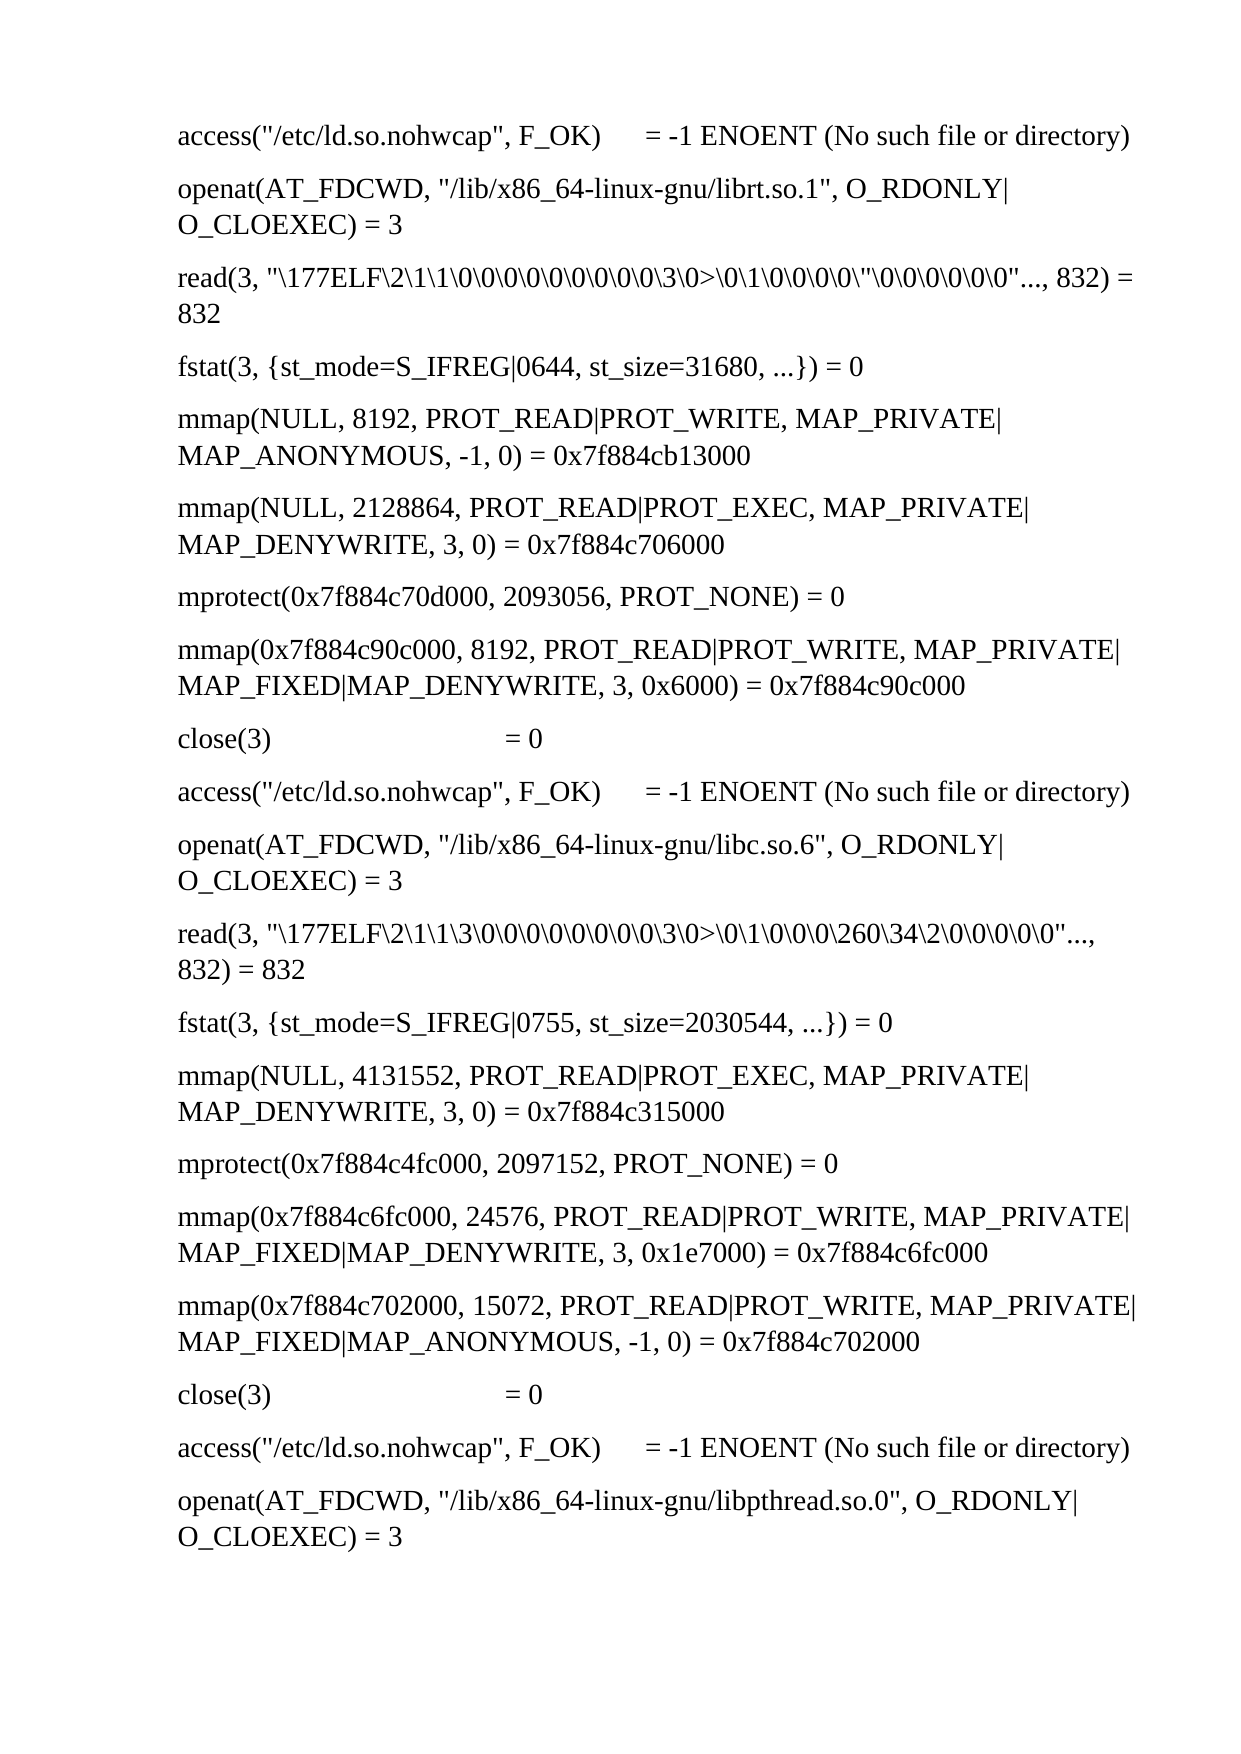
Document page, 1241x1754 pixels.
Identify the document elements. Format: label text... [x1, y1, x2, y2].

text read(3, "\177ELF\2\1\1\3\0\0\0\0\0\0\0\0\3\0>\0\1\0\0\0\260\34\2\0\0\0\0\0"..., 832) = 832 [177, 916, 1152, 986]
text access("/etc/ld.so.nohwcap", F_OK) = -1 ENOENT (No such file or directory) [177, 774, 1152, 808]
text fstat(3, {st_mode=S_IFREG|0755, st_size=2030544, ...}) = 0 [177, 1005, 1152, 1038]
text close(3) = 0 [177, 1377, 1152, 1411]
text close(3) = 0 [177, 721, 1152, 755]
text openat(AT_FDCWD, "/lib/x86_64-linux-gnu/librt.so.1", O_RDONLY|O_CLOEXEC) = 3 [177, 171, 1152, 241]
text access("/etc/ld.so.nohwcap", F_OK) = -1 ENOENT (No such file or directory) [177, 1430, 1152, 1464]
text mmap(0x7f884c90c000, 8192, PROT_READ|PROT_WRITE, MAP_PRIVATE|MAP_FIXED|MAP_DENYWRITE, 3, 0x6000) = 0x7f884c90c000 [177, 632, 1152, 702]
text mprotect(0x7f884c4fc000, 2097152, PROT_NONE) = 0 [177, 1147, 1152, 1180]
text mmap(0x7f884c702000, 15072, PROT_READ|PROT_WRITE, MAP_PRIVATE|MAP_FIXED|MAP_ANONYMOUS, -1, 0) = 0x7f884c702000 [177, 1288, 1152, 1358]
text access("/etc/ld.so.nohwcap", F_OK) = -1 ENOENT (No such file or directory) [177, 118, 1152, 152]
text fstat(3, {st_mode=S_IFREG|0644, st_size=31680, ...}) = 0 [177, 349, 1152, 382]
text openat(AT_FDCWD, "/lib/x86_64-linux-gnu/libc.so.6", O_RDONLY|O_CLOEXEC) = 3 [177, 827, 1152, 897]
text read(3, "\177ELF\2\1\1\0\0\0\0\0\0\0\0\0\3\0>\0\1\0\0\0\0\"\0\0\0\0\0\0"..., 832) = 832 [177, 260, 1152, 329]
text openat(AT_FDCWD, "/lib/x86_64-linux-gnu/libpthread.so.0", O_RDONLY|O_CLOEXEC) = 3 [177, 1483, 1152, 1553]
text mmap(NULL, 4131552, PROT_READ|PROT_EXEC, MAP_PRIVATE|MAP_DENYWRITE, 3, 0) = 0x7f884c315000 [177, 1058, 1152, 1127]
text mmap(NULL, 8192, PROT_READ|PROT_WRITE, MAP_PRIVATE|MAP_ANONYMOUS, -1, 0) = 0x7f884cb13000 [177, 402, 1152, 471]
text mmap(0x7f884c6fc000, 24576, PROT_READ|PROT_WRITE, MAP_PRIVATE|MAP_FIXED|MAP_DENYWRITE, 3, 0x1e7000) = 0x7f884c6fc000 [177, 1199, 1152, 1269]
text mmap(NULL, 2128864, PROT_READ|PROT_EXEC, MAP_PRIVATE|MAP_DENYWRITE, 3, 0) = 0x7f884c706000 [177, 491, 1152, 560]
text mprotect(0x7f884c70d000, 2093056, PROT_NONE) = 0 [177, 579, 1152, 613]
